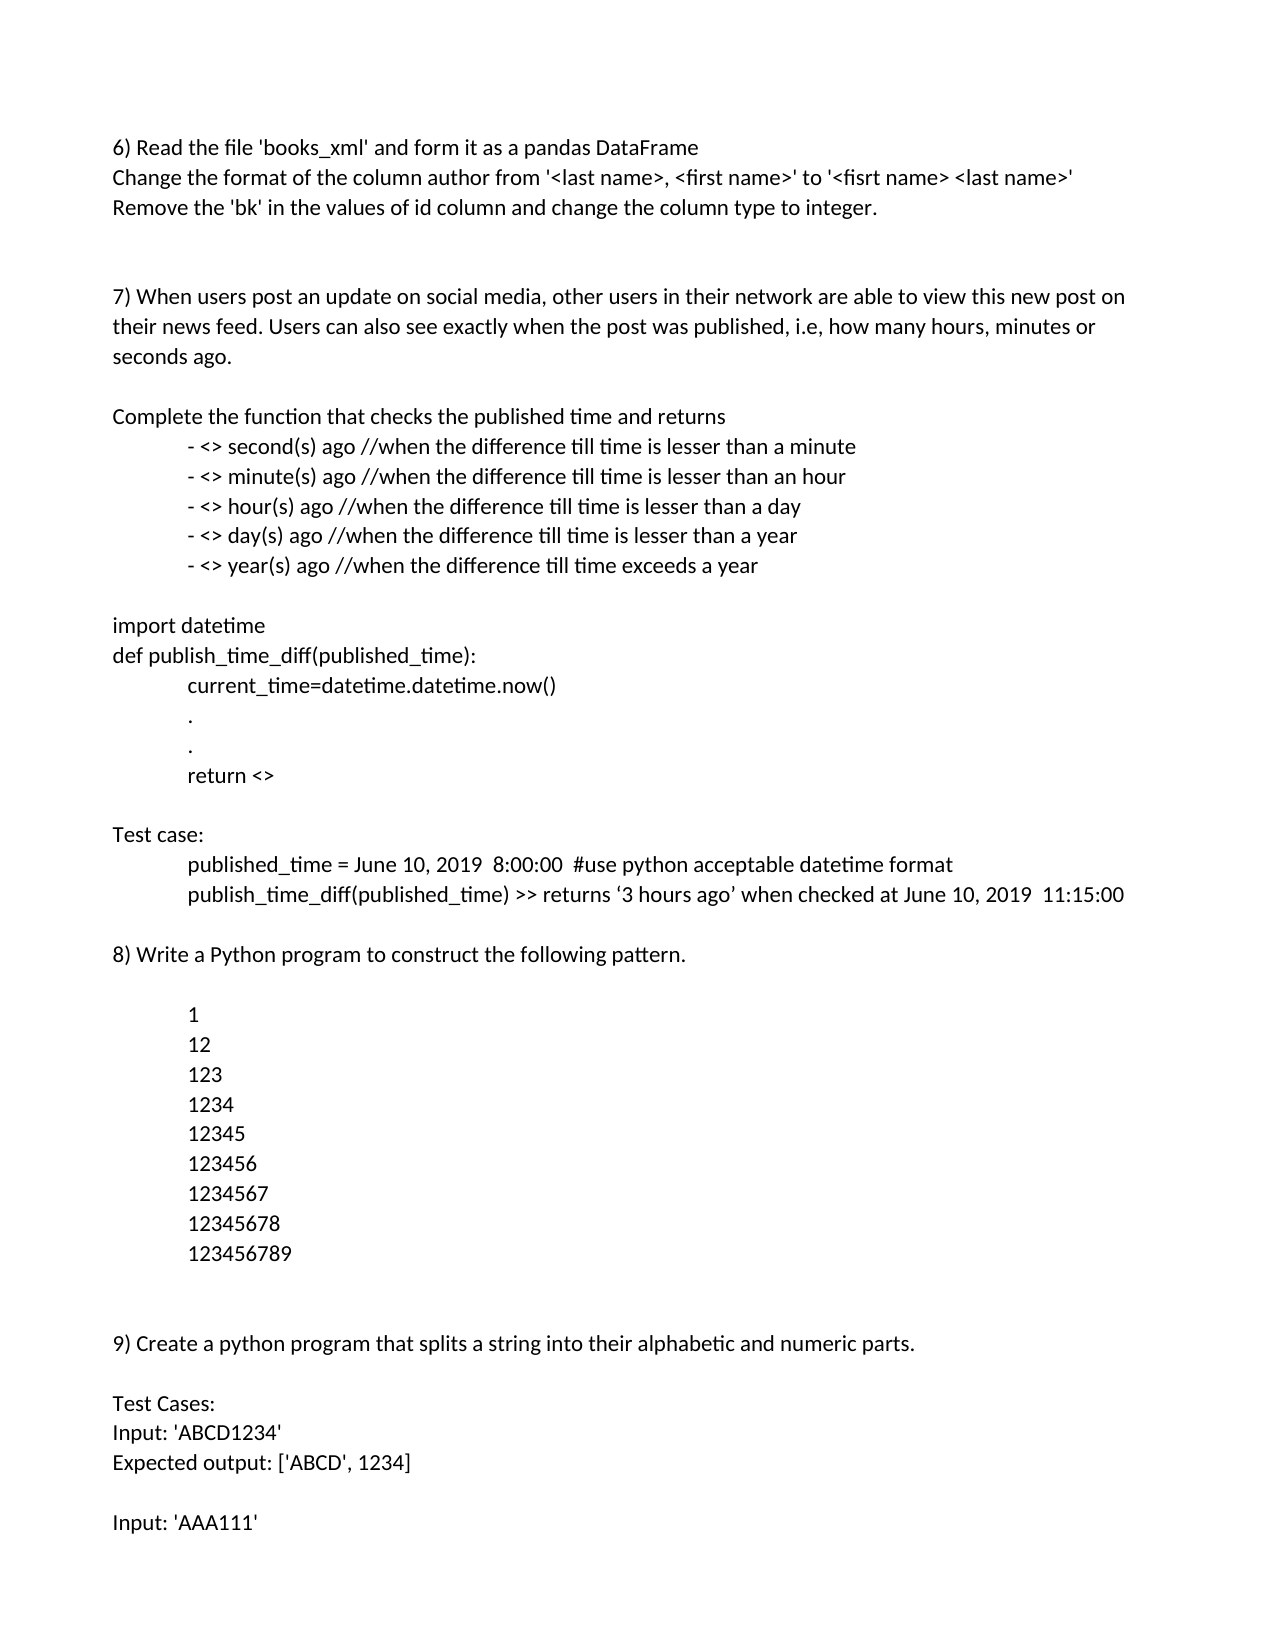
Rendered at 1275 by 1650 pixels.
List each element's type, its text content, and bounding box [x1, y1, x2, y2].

text publish_time_diff(published_time) >> returns ‘3 hours ago’ when checked at June 10, 2019 11:15:00 [187, 880, 1162, 908]
text 6) Read the file 'books_xml' and form it as a pandas DataFrame [112, 133, 1162, 161]
text import datetime [112, 611, 1162, 639]
text 12345678 [187, 1209, 1162, 1237]
text - <> hour(s) ago //when the difference till time is lesser than a day [112, 492, 1162, 520]
text def publish_time_diff(published_time): [112, 641, 1162, 669]
text 123 [187, 1060, 1162, 1088]
text . [112, 731, 1162, 759]
text 12 [187, 1030, 1162, 1058]
text - <> minute(s) ago //when the difference till time is lesser than an hour [112, 462, 1162, 490]
text 123456789 [187, 1239, 1162, 1267]
text Test Cases: [112, 1389, 1162, 1417]
text Complete the function that checks the published time and returns [112, 402, 1162, 430]
text Input: 'AAA111' [112, 1508, 1162, 1536]
text - <> day(s) ago //when the difference till time is lesser than a year [112, 522, 1162, 550]
text - <> second(s) ago //when the difference till time is lesser than a minute [112, 432, 1162, 460]
text - <> year(s) ago //when the difference till time exceeds a year [112, 552, 1162, 579]
text 1234 [187, 1090, 1162, 1118]
text 7) When users post an update on social media, other users in their network are able to view this new post on their news feed. Users can also see exactly when the post was published, i.e, how many hours, minutes or seconds ago. [112, 282, 1162, 370]
text . [112, 701, 1162, 729]
text current_time=datetime.datetime.now() [112, 671, 1162, 699]
text 1 [187, 1000, 1162, 1028]
text 12345 [187, 1119, 1162, 1148]
text Expected output: ['ABCD', 1234] [112, 1448, 1162, 1476]
text Change the format of the column author from '<last name>, <first name>' to '<fisrt name> <last name>' [112, 163, 1162, 191]
text published_time = June 10, 2019 8:00:00 #use python acceptable datetime format [187, 851, 1162, 878]
text 9) Create a python program that splits a string into their alphabetic and numeric parts. [112, 1329, 1162, 1357]
text return <> [112, 761, 1162, 789]
text 8) Write a Python program to construct the following pattern. [112, 940, 1162, 968]
text Input: 'ABCD1234' [112, 1418, 1162, 1447]
text 123456 [187, 1149, 1162, 1177]
text Test case: [112, 821, 1162, 849]
text 1234567 [187, 1179, 1162, 1207]
text Remove the 'bk' in the values of id column and change the column type to integer. [112, 193, 1162, 221]
